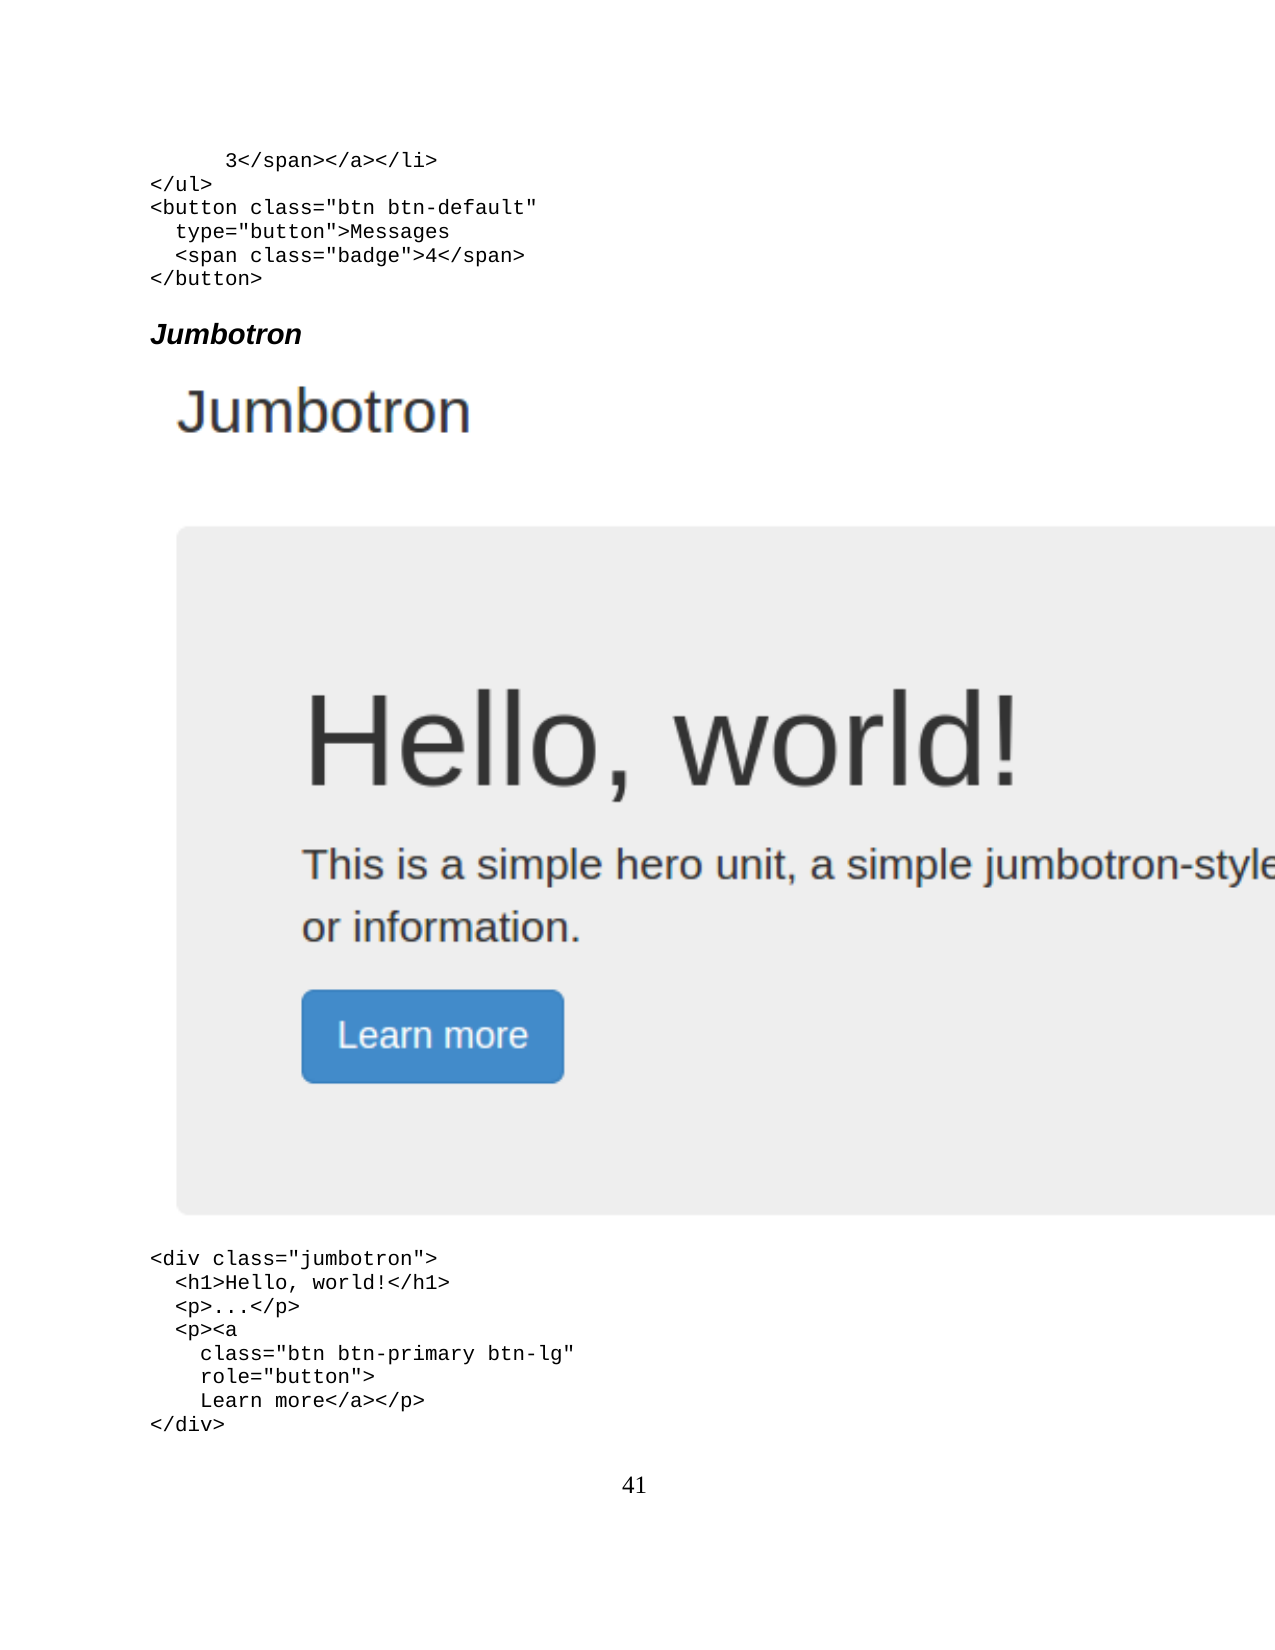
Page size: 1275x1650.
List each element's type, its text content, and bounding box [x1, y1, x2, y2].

text 3</span></a></li> [150, 150, 1125, 174]
text <p><a [150, 1319, 1125, 1343]
text type="button">Messages [150, 221, 1125, 244]
text <div class="jumbotron"> [150, 1249, 1125, 1272]
text </ul> [150, 174, 1125, 197]
text <p>...</p> [150, 1296, 1125, 1319]
text <button class="btn btn-default" [150, 197, 1125, 221]
text role="button"> [150, 1367, 1125, 1390]
text </button> [150, 268, 1125, 292]
text <h1>Hello, world!</h1> [150, 1272, 1125, 1296]
text </div> [150, 1414, 1125, 1437]
subtitle Jumbotron [150, 317, 1125, 350]
text class="btn btn-primary btn-lg" [150, 1343, 1125, 1367]
text Learn more</a></p> [150, 1390, 1125, 1414]
picture [150, 362, 1275, 1249]
text <span class="badge">4</span> [150, 244, 1125, 268]
